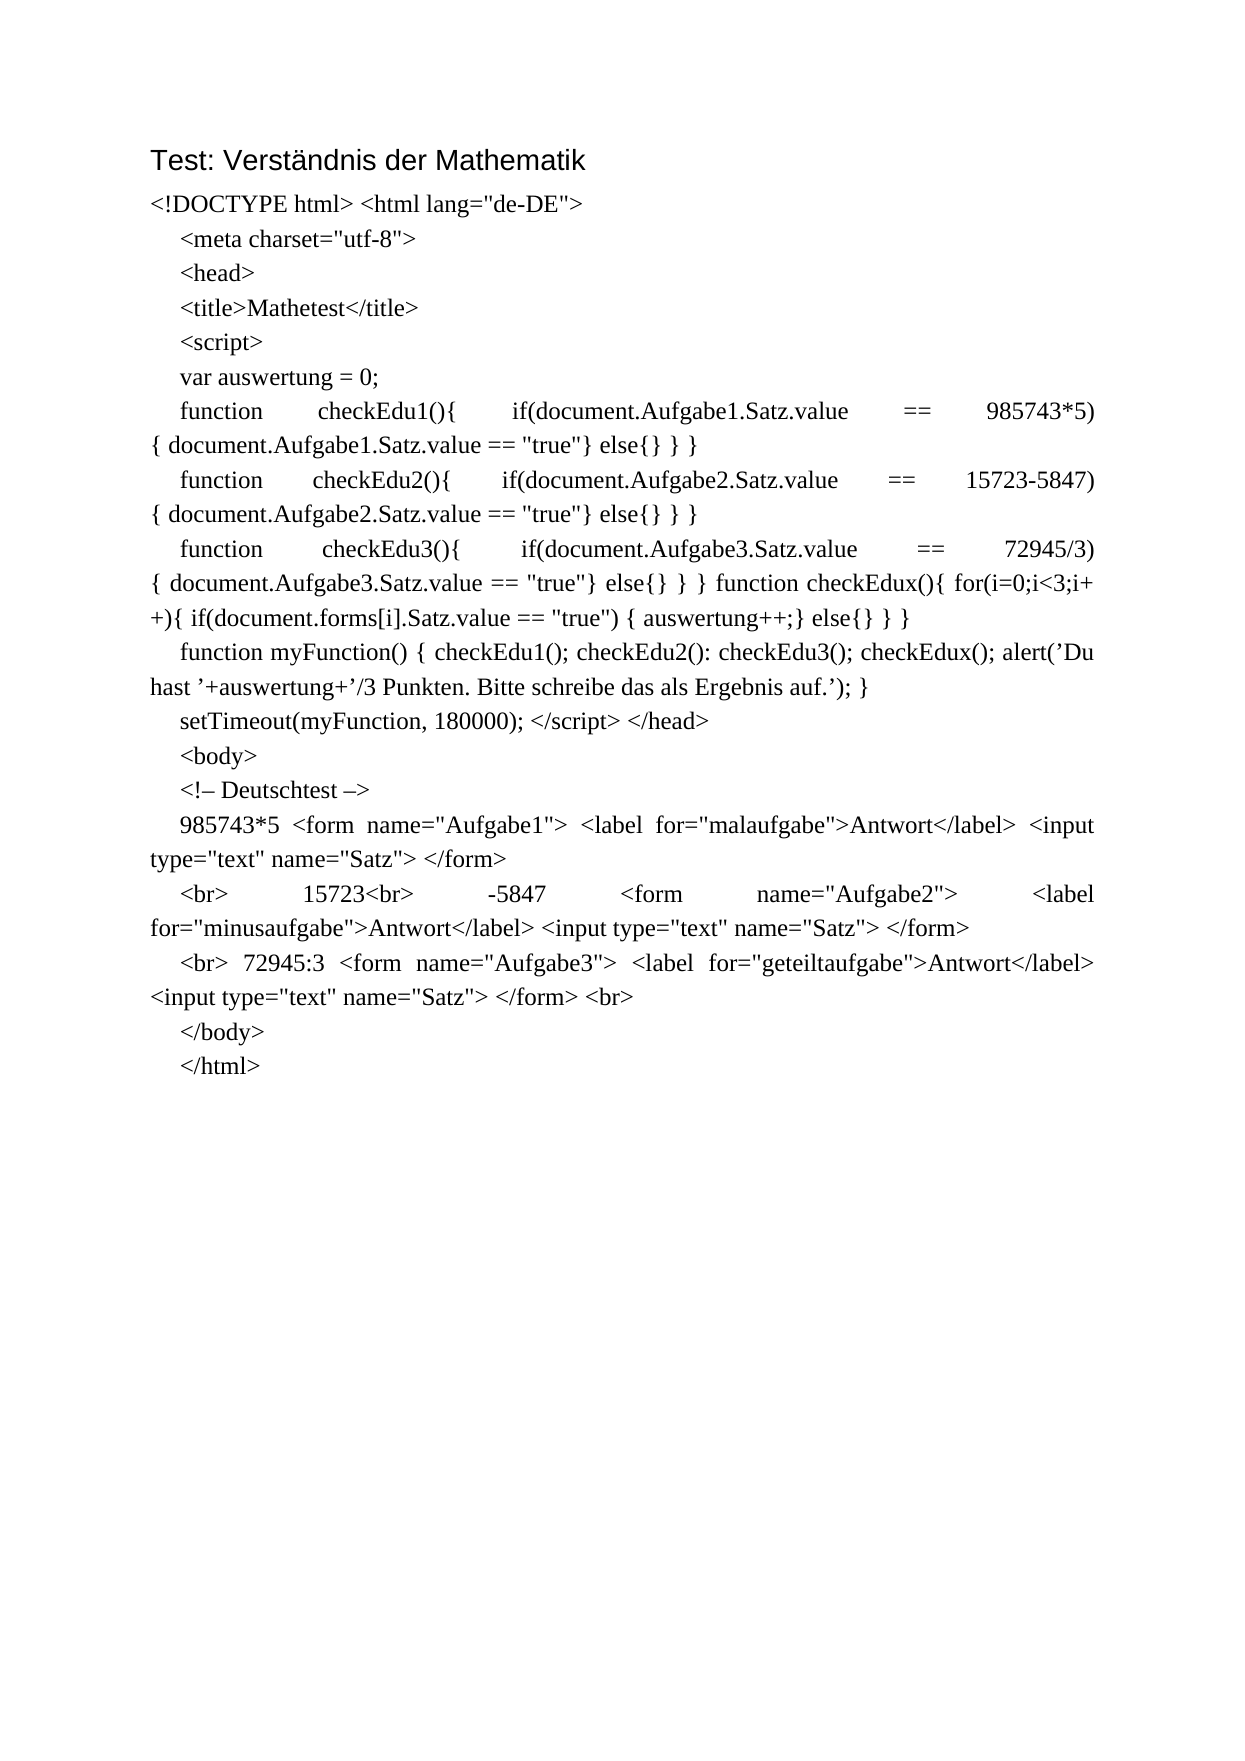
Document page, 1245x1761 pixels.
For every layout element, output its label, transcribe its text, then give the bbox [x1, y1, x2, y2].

text <!– Deutschtest –> [150, 775, 1095, 804]
text <!DOCTYPE html> <html lang="de-DE"> [150, 189, 1095, 218]
text <br> 72945:3 <form name="Aufgabe3"> <label for="geteiltaufgabe">Antwort</label> <input type="text" name="Satz"> </form> <br> [150, 948, 1095, 1011]
text function checkEdu1(){ if(document.Aufgabe1.Satz.value == 985743*5) { document.Aufgabe1.Satz.value == "true"} else{} } } [150, 396, 1095, 459]
text setTimeout(myFunction, 180000); </script> </head> [150, 706, 1095, 735]
text <title>Mathetest</title> [150, 293, 1095, 321]
text var auswertung = 0; [150, 362, 1095, 390]
text <script> [150, 327, 1095, 356]
subtitle Test: Verständnis der Mathematik [150, 143, 1095, 177]
text <head> [150, 258, 1095, 287]
text <meta charset="utf-8"> [150, 224, 1095, 252]
text </html> [150, 1051, 1095, 1080]
text <body> [150, 741, 1095, 769]
text </body> [150, 1017, 1095, 1045]
text function checkEdu2(){ if(document.Aufgabe2.Satz.value == 15723-5847) { document.Aufgabe2.Satz.value == "true"} else{} } } [150, 465, 1095, 528]
text 985743*5 <form name="Aufgabe1"> <label for="malaufgabe">Antwort</label> <input type="text" name="Satz"> </form> [150, 810, 1095, 873]
text <br> 15723<br> -5847 <form name="Aufgabe2"> <label for="minusaufgabe">Antwort</label> <input type="text" name="Satz"> </form> [150, 879, 1095, 942]
text function checkEdu3(){ if(document.Aufgabe3.Satz.value == 72945/3) { document.Aufgabe3.Satz.value == "true"} else{} } } function checkEdux(){ for(i=0;i<3;i++){ if(document.forms[i].Satz.value == "true") { auswertung++;} else{} } } [150, 534, 1095, 632]
text function myFunction() { checkEdu1(); checkEdu2(): checkEdu3(); checkEdux(); alert(’Du hast ’+auswertung+’/3 Punkten. Bitte schreibe das als Ergebnis auf.’); } [150, 637, 1095, 701]
